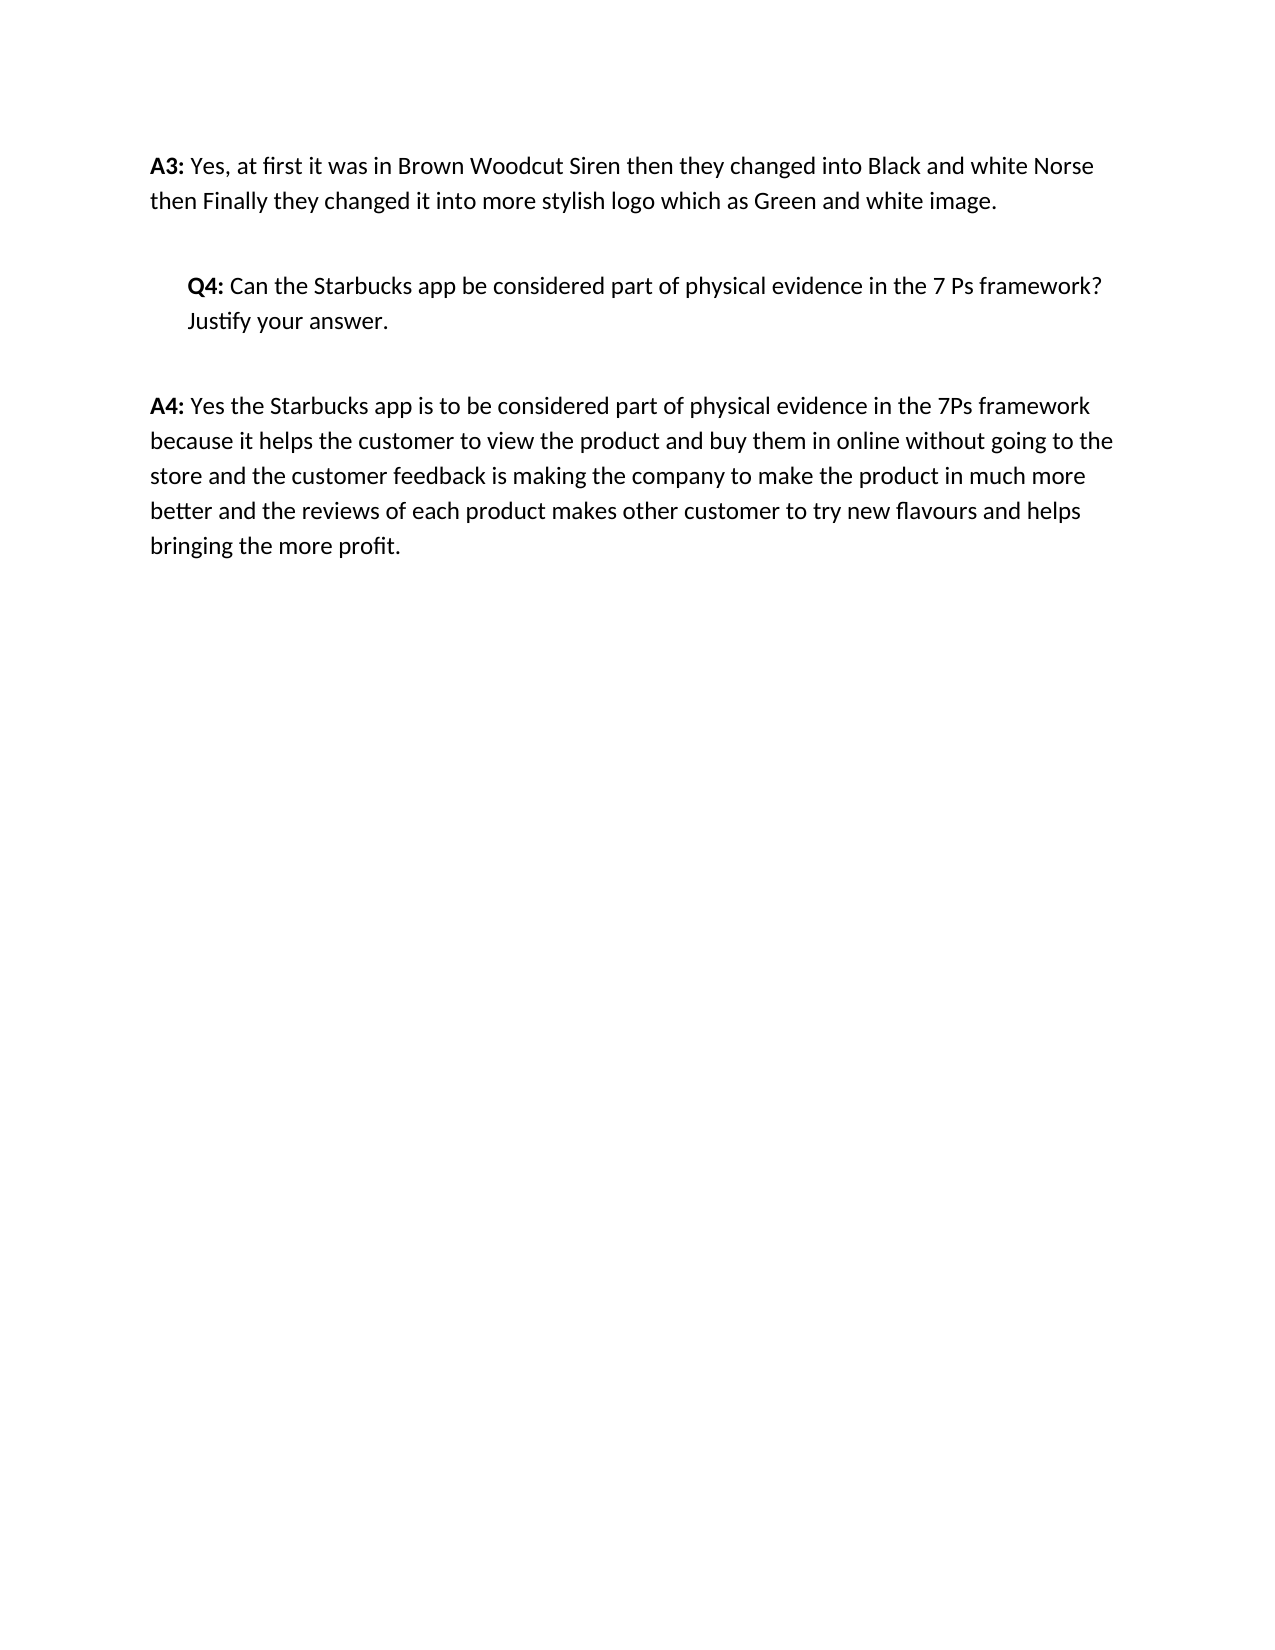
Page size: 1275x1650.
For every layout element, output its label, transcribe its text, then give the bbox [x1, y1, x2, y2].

text Q4: Can the Starbucks app be considered part of physical evidence in the 7 Ps framework? Justify your answer. [187, 270, 1125, 336]
text A4: Yes the Starbucks app is to be considered part of physical evidence in the 7Ps framework because it helps the customer to view the product and buy them in online without going to the store and the customer feedback is making the company to make the product in much more better and the reviews of each product makes other customer to try new flavours and helps bringing the more profit. [150, 390, 1125, 561]
text A3: Yes, at first it was in Brown Woodcut Siren then they changed into Black and white Norse then Finally they changed it into more stylish logo which as Green and white image. [150, 150, 1125, 216]
